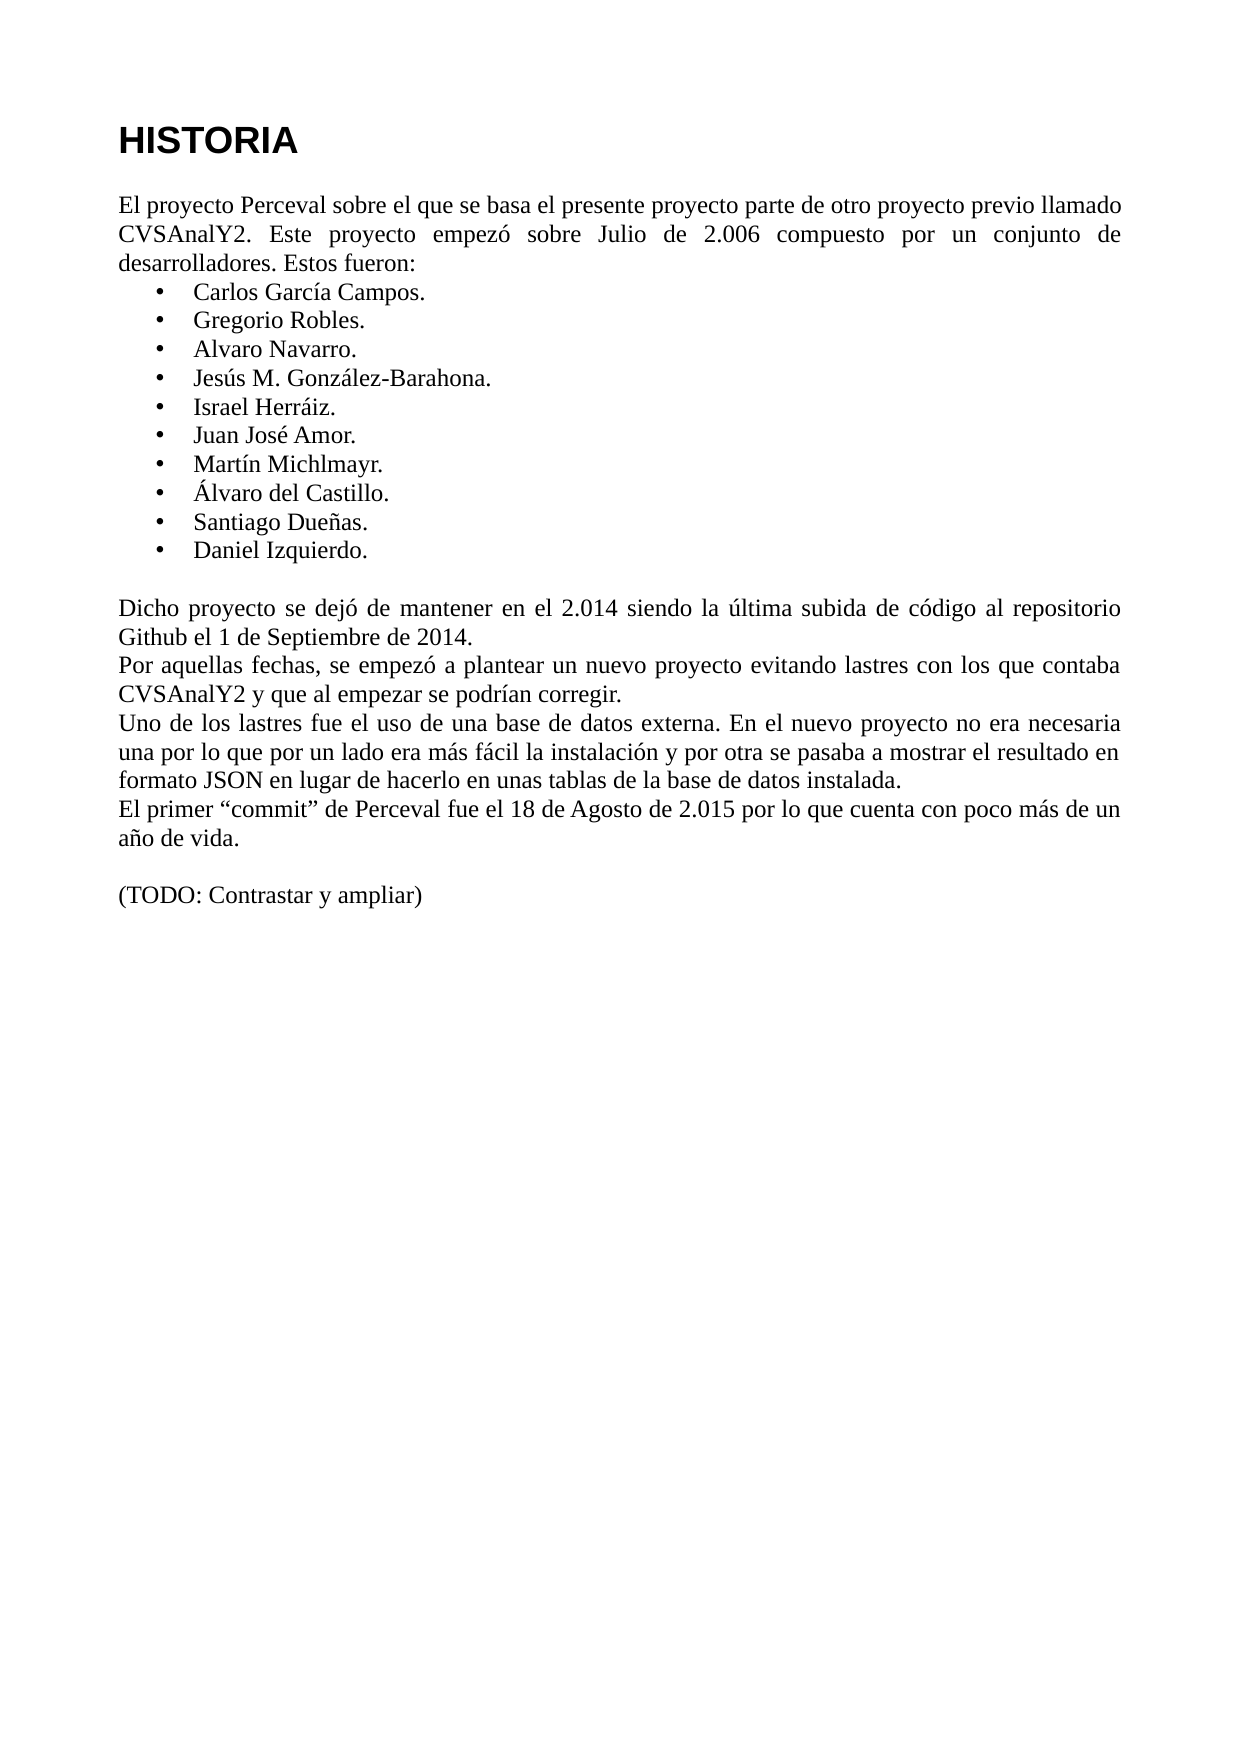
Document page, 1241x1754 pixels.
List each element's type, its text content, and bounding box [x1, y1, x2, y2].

list Alvaro Navarro. [156, 334, 1122, 363]
list Israel Herráiz. [156, 392, 1122, 421]
list Carlos García Campos. [156, 277, 1122, 306]
list Gregorio Robles. [156, 306, 1122, 334]
text (TODO: Contrastar y ampliar) [118, 881, 1122, 909]
text Uno de los lastres fue el uso de una base de datos externa. En el nuevo proyecto no era necesaria una por lo que por un lado era más fácil la instalación y por otra se pasaba a mostrar el resultado en formato JSON en lugar de hacerlo en unas tablas de la base de datos instalada. [118, 708, 1122, 794]
list Álvaro del Castillo. [156, 478, 1122, 507]
text El proyecto Perceval sobre el que se basa el presente proyecto parte de otro proyecto previo llamado CVSAnalY2. Este proyecto empezó sobre Julio de 2.006 compuesto por un conjunto de desarrolladores. Estos fueron: [118, 191, 1122, 277]
list Jesús M. González-Barahona. [156, 363, 1122, 392]
list Daniel Izquierdo. [156, 536, 1122, 564]
list Juan José Amor. [156, 421, 1122, 449]
text El primer “commit” de Perceval fue el 18 de Agosto de 2.015 por lo que cuenta con poco más de un año de vida. [118, 794, 1122, 852]
list Santiago Dueñas. [156, 507, 1122, 536]
text Dicho proyecto se dejó de mantener en el 2.014 siendo la última subida de código al repositorio Github el 1 de Septiembre de 2014. [118, 593, 1122, 651]
text HISTORIA [118, 118, 1122, 162]
list Martín Michlmayr. [156, 449, 1122, 478]
text Por aquellas fechas, se empezó a plantear un nuevo proyecto evitando lastres con los que contaba CVSAnalY2 y que al empezar se podrían corregir. [118, 651, 1122, 708]
